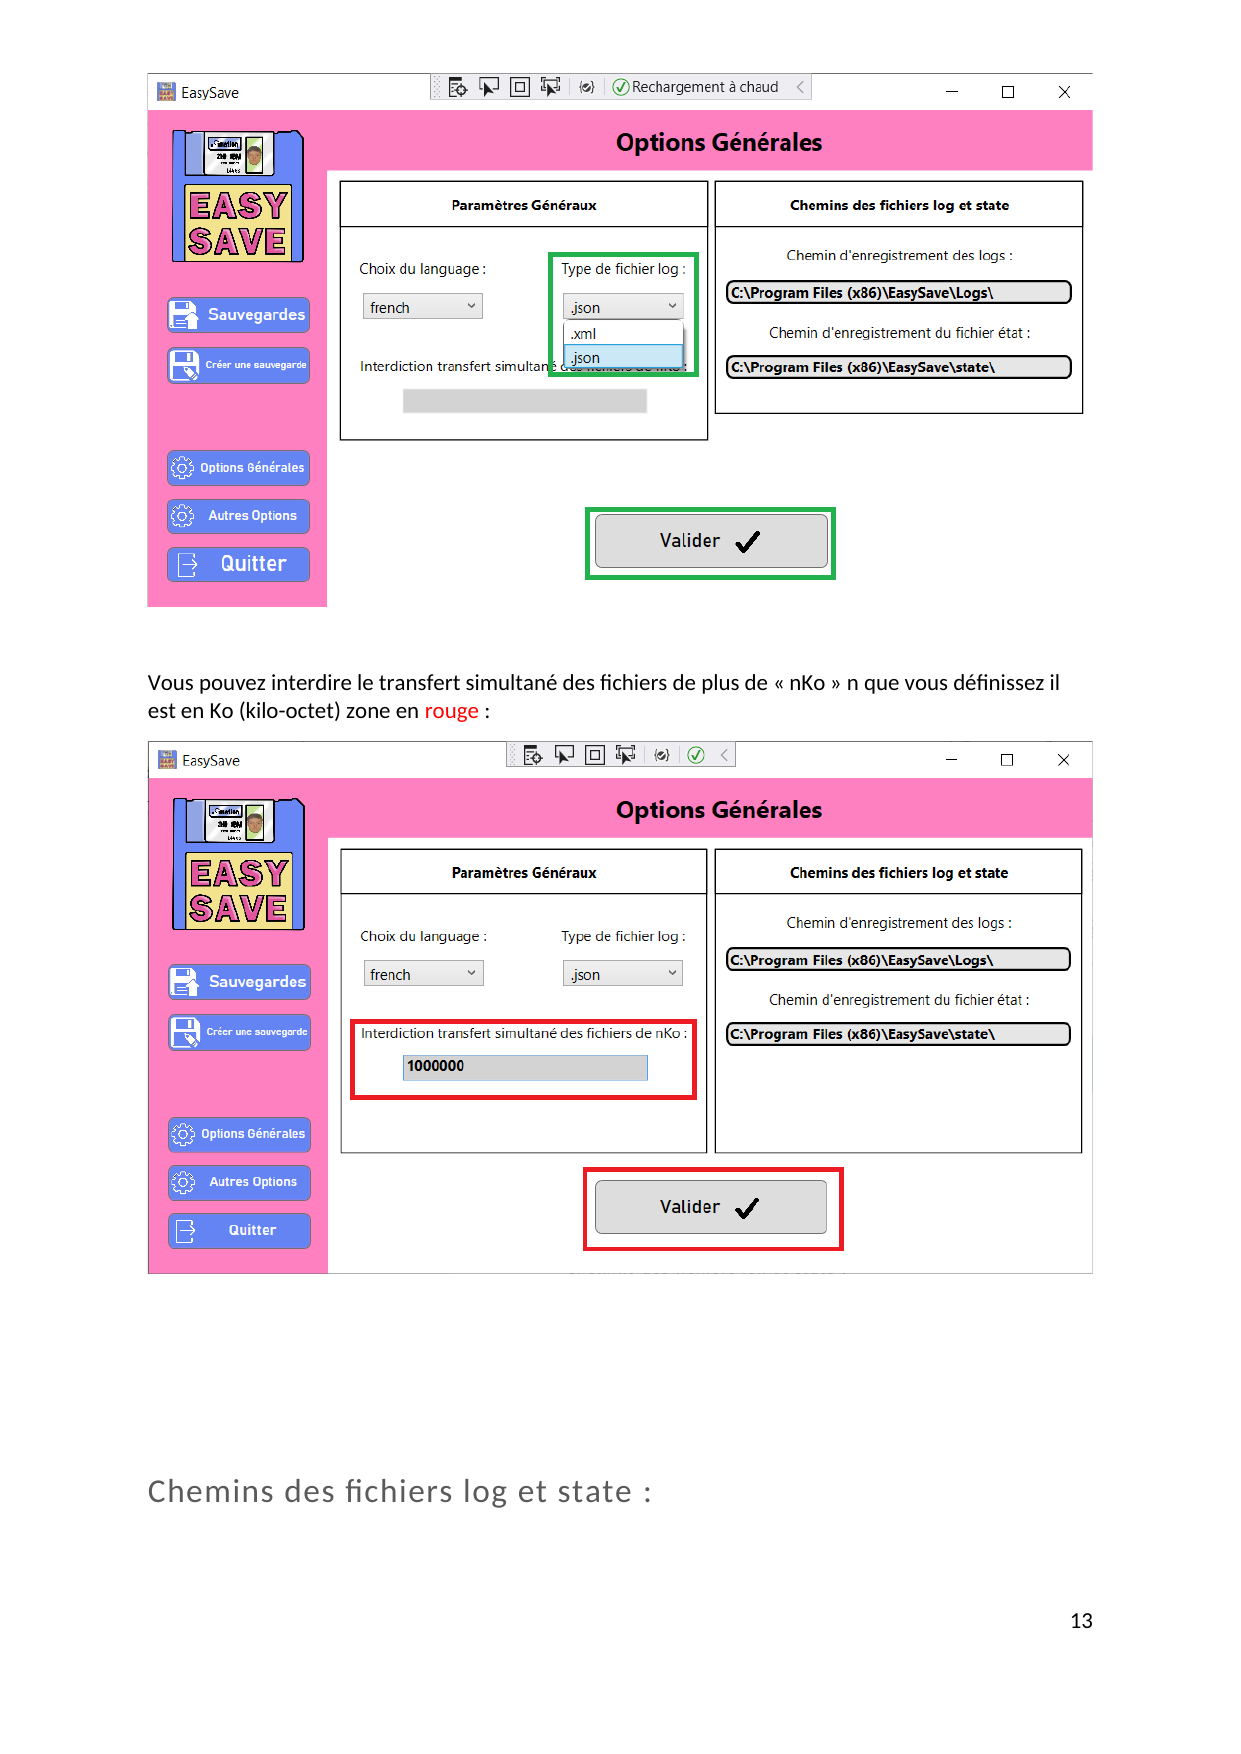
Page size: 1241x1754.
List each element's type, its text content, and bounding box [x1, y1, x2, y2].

text Vous pouvez interdire le transfert simultané des fichiers de plus de « nKo » n que vous définissez il est en Ko (kilo-octet) zone en rouge : [148, 668, 1093, 724]
text Chemins des fichiers log et state : [148, 1470, 1093, 1511]
